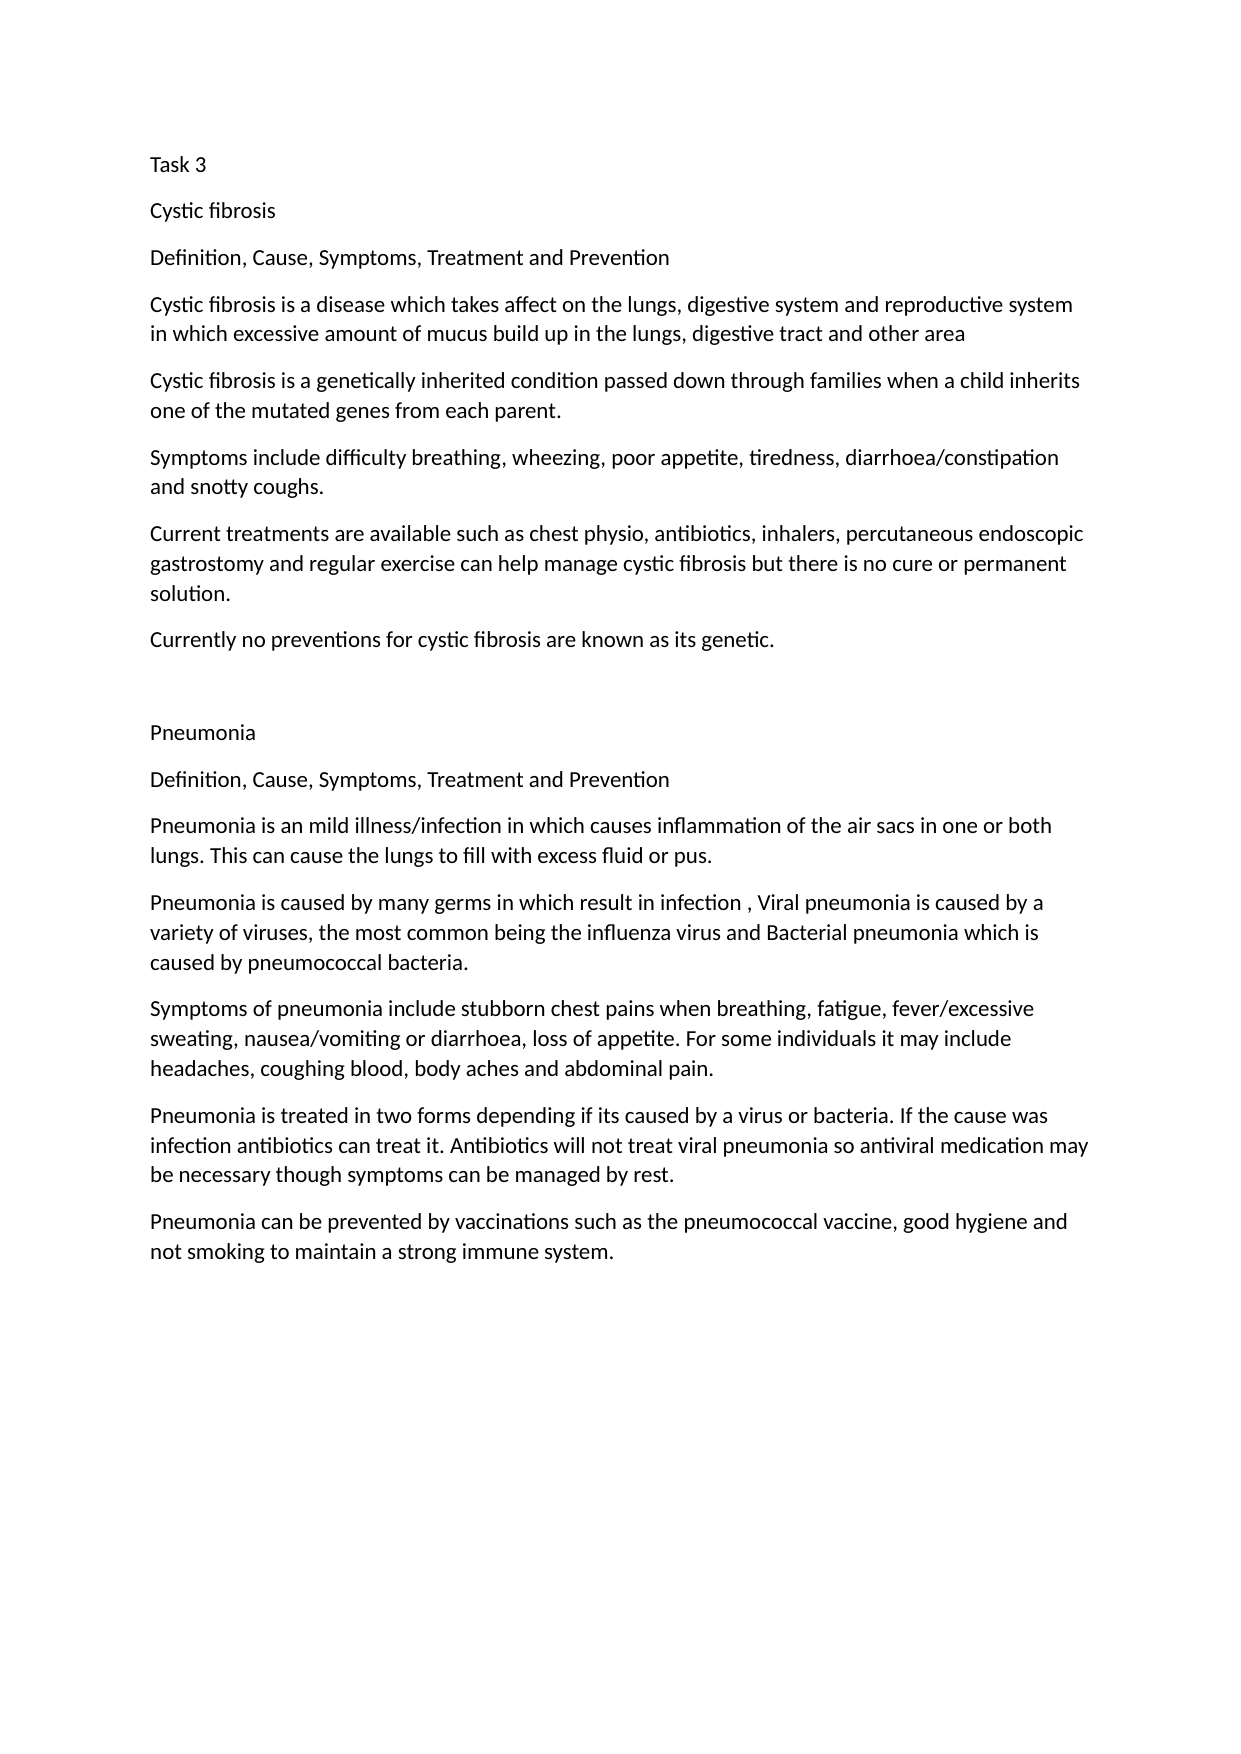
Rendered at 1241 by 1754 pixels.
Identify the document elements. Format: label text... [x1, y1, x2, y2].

text Definition, Cause, Symptoms, Treatment and Prevention [150, 243, 1090, 271]
text Cystic fibrosis [150, 197, 1090, 224]
text Symptoms of pneumonia include stubborn chest pains when breathing, fatigue, fever/excessive sweating, nausea/vomiting or diarrhoea, loss of appetite. For some individuals it may include headaches, coughing blood, body aches and abdominal pain. [150, 994, 1090, 1082]
text Pneumonia is treated in two forms depending if its caused by a virus or bacteria. If the cause was infection antibiotics can treat it. Antibiotics will not treat viral pneumonia so antiviral medication may be necessary though symptoms can be managed by rest. [150, 1101, 1090, 1189]
text Pneumonia is an mild illness/infection in which causes inflammation of the air sacs in one or both lungs. This can cause the lungs to fill with excess fluid or pus. [150, 812, 1090, 869]
text Task 3 [150, 150, 1090, 178]
text Definition, Cause, Symptoms, Treatment and Prevention [150, 765, 1090, 793]
text Pneumonia is caused by many germs in which result in infection , Viral pneumonia is caused by a variety of viruses, the most common being the influenza virus and Bacterial pneumonia which is caused by pneumococcal bacteria. [150, 888, 1090, 976]
text Symptoms include difficulty breathing, wheezing, poor appetite, tiredness, diarrhoea/constipation and snotty coughs. [150, 443, 1090, 501]
text Cystic fibrosis is a genetically inherited condition passed down through families when a child inherits one of the mutated genes from each parent. [150, 366, 1090, 424]
text Pneumonia [150, 718, 1090, 747]
text Pneumonia can be prevented by vaccinations such as the pneumococcal vaccine, good hygiene and not smoking to maintain a strong immune system. [150, 1207, 1090, 1265]
text Cystic fibrosis is a disease which takes affect on the lungs, digestive system and reproductive system in which excessive amount of mucus build up in the lungs, digestive tract and other area [150, 290, 1090, 348]
text Current treatments are available such as chest physio, antibiotics, inhalers, percutaneous endoscopic gastrostomy and regular exercise can help manage cystic fibrosis but there is no cure or permanent solution. [150, 519, 1090, 607]
text Currently no preventions for cystic fibrosis are known as its genetic. [150, 625, 1090, 653]
